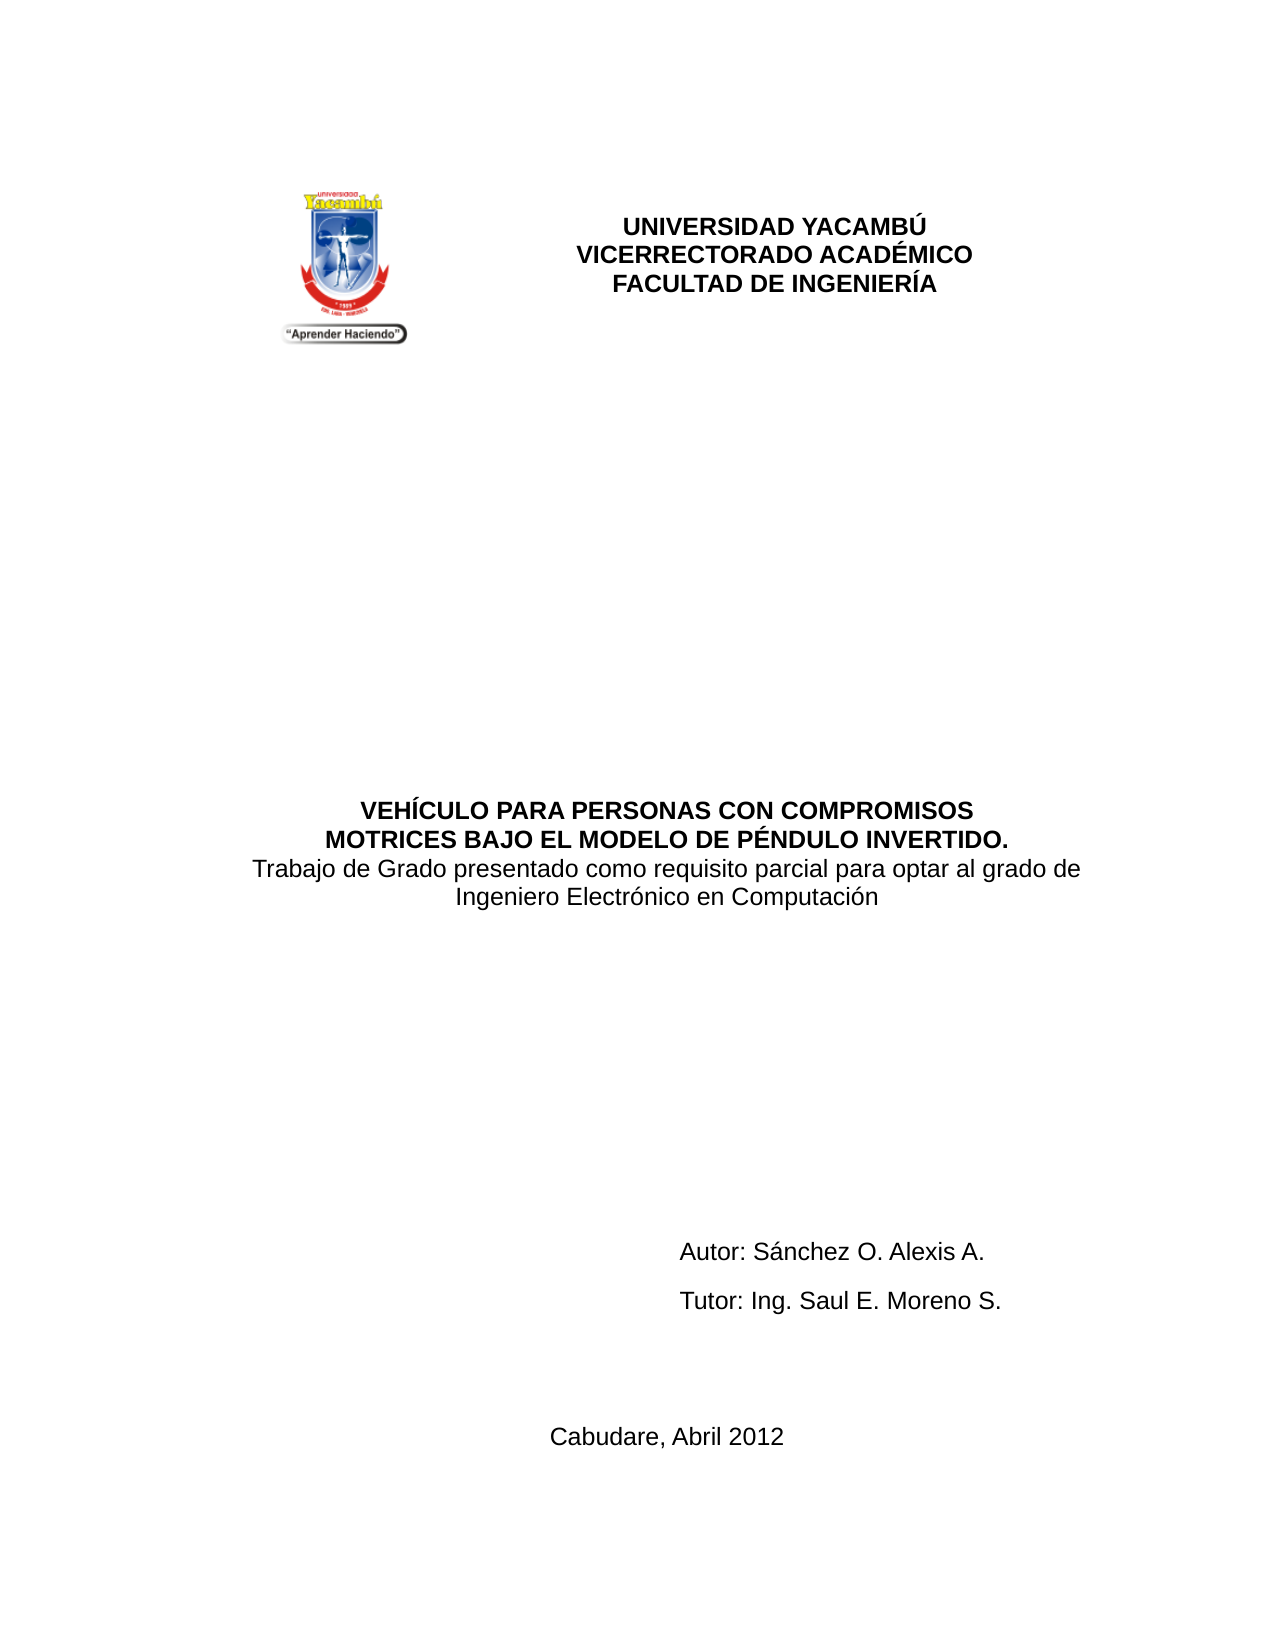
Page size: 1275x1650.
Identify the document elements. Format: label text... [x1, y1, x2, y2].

text Trabajo de Grado presentado como requisito parcial para optar al grado de Ingeniero Electrónico en Computación [236, 853, 1098, 911]
text VEHÍCULO PARA PERSONAS CON COMPROMISOS [236, 796, 1098, 825]
table_header UNIVERSIDAD YACAMBÚ VICERRECTORADO ACADÉMICO FACULTAD DE INGENIERÍA [452, 177, 1098, 359]
picture [280, 192, 408, 345]
table_header [236, 177, 452, 359]
text Autor: Sánchez O. Alexis A. [236, 1237, 1098, 1266]
text Tutor: Ing. Saul E. Moreno S. [236, 1286, 1098, 1315]
text Cabudare, Abril 2012 [236, 1422, 1098, 1450]
text MOTRICES BAJO EL MODELO DE PÉNDULO INVERTIDO. [236, 825, 1098, 853]
